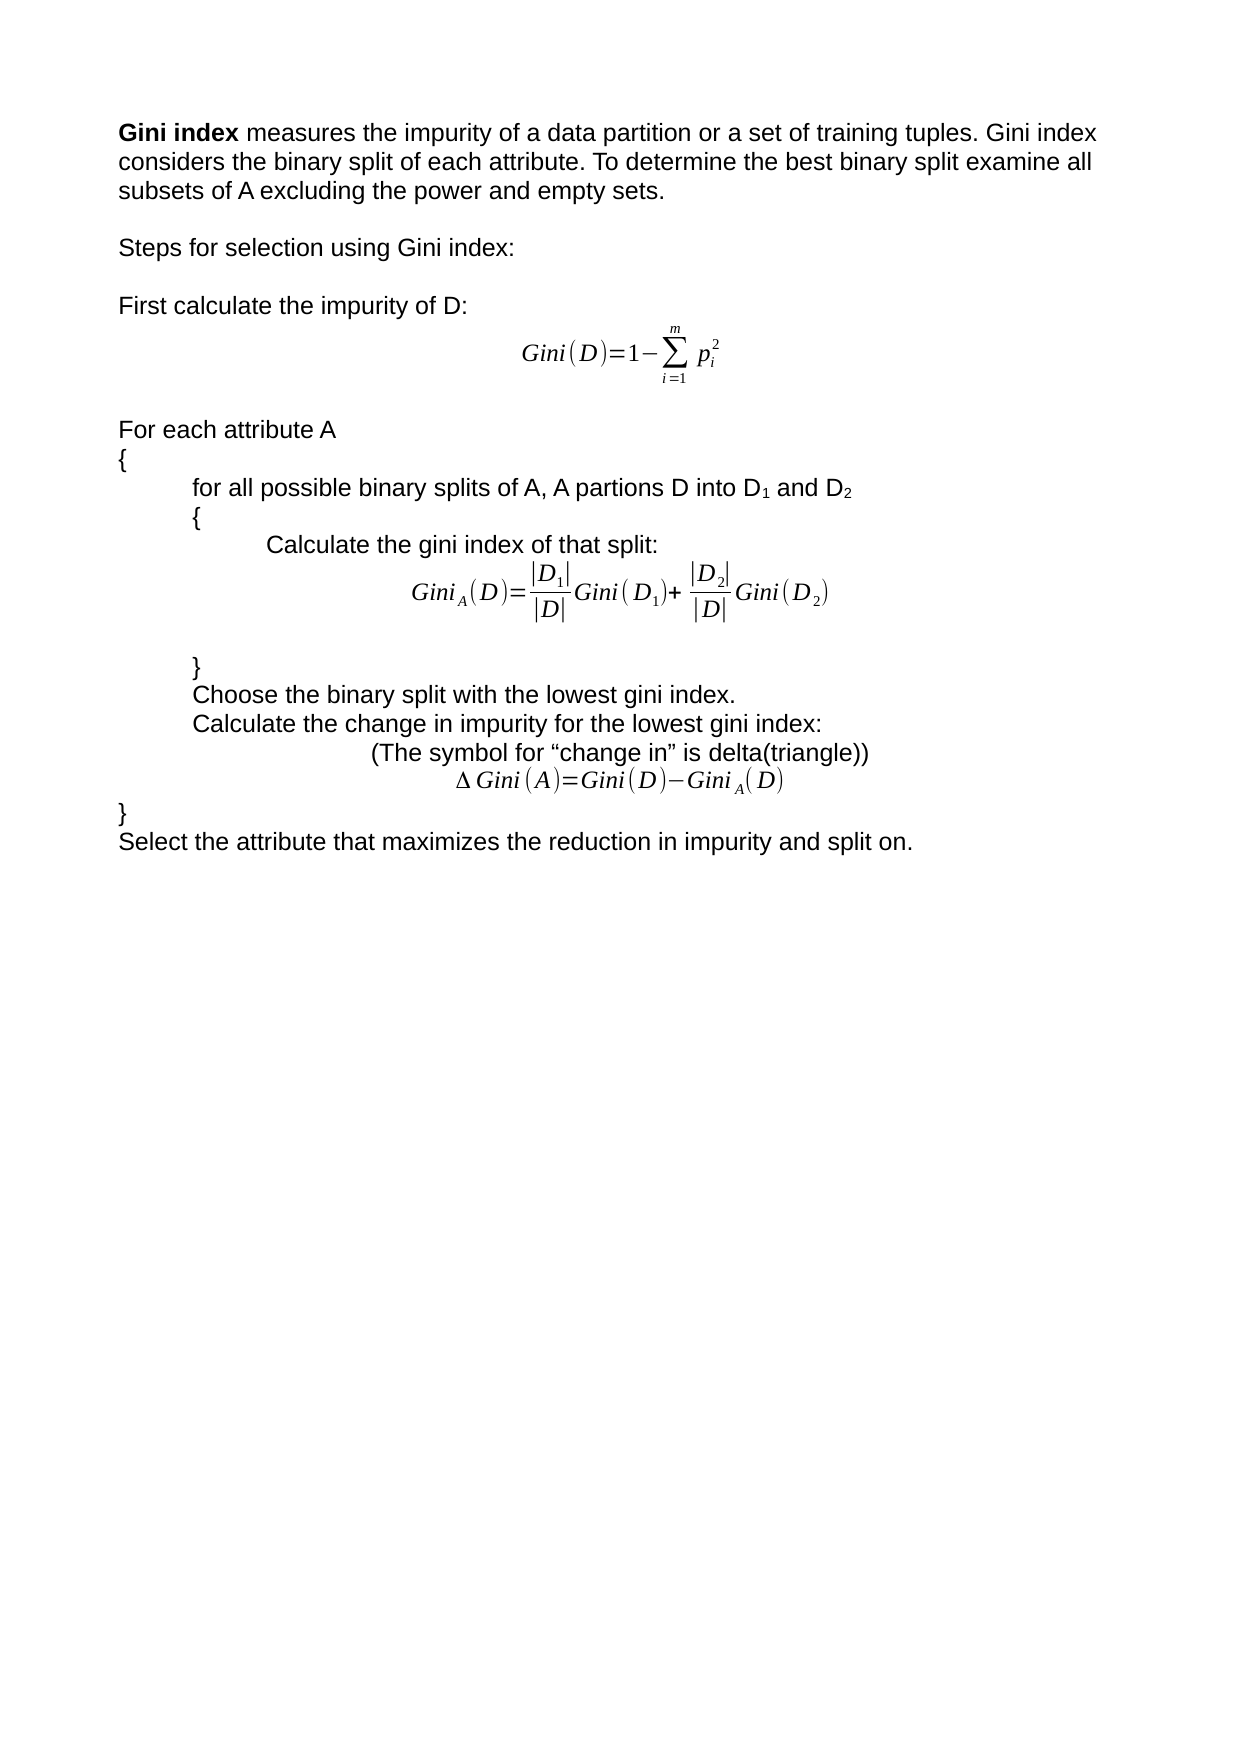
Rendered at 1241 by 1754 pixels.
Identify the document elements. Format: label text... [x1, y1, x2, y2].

text } [118, 652, 1122, 680]
text Choose the binary split with the lowest gini index. [118, 680, 1122, 709]
text { [118, 502, 1122, 530]
text } [118, 798, 1122, 827]
text First calculate the impurity of D: [118, 291, 1122, 319]
text (The symbol for “change in” is delta(triangle)) [118, 738, 1122, 767]
text { [118, 444, 1122, 473]
text Calculate the change in impurity for the lowest gini index: [118, 709, 1122, 738]
text Steps for selection using Gini index: [118, 233, 1122, 262]
text Gini index measures the impurity of a data partition or a set of training tuples. Gini index considers the binary split of each attribute. To determine the best binary split examine all subsets of A excluding the power and empty sets. [118, 118, 1122, 204]
text Calculate the gini index of that split: [118, 530, 1122, 559]
text Select the attribute that maximizes the reduction in impurity and split on. [118, 827, 1122, 856]
text for all possible binary splits of A, A partions D into D1 and D2 [118, 473, 1122, 502]
text For each attribute A [118, 415, 1122, 444]
